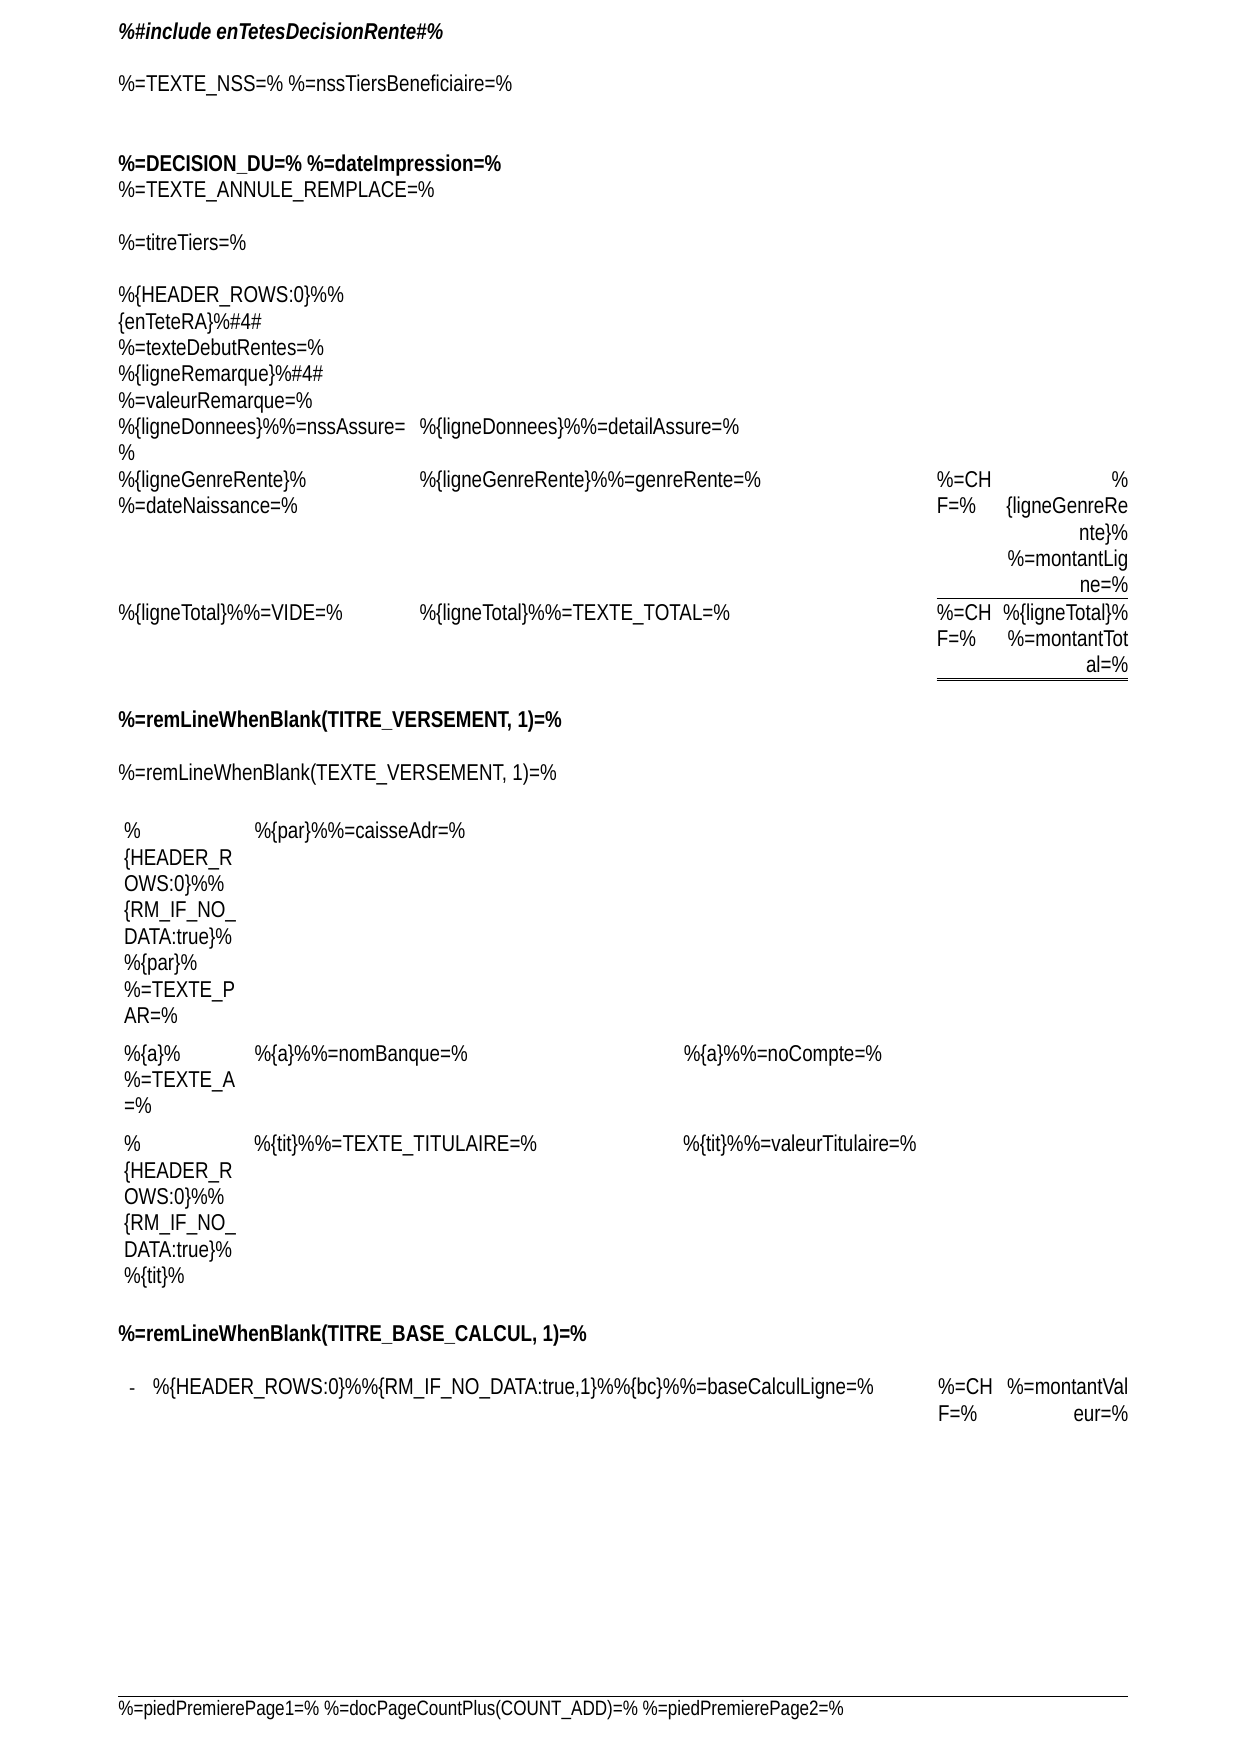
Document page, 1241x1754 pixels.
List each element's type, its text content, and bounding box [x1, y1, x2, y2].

table_header [998, 281, 1128, 360]
table_cell [937, 413, 998, 466]
table_cell %{ligneGenreRente}%%=dateNaissance=% [118, 466, 419, 597]
text %=titreTiers=% [118, 228, 1128, 255]
table_cell %=CHF=% [937, 466, 998, 597]
table_cell %{a}%%=noCompte=% [678, 1034, 1128, 1124]
table_cell [419, 360, 937, 413]
table_header [937, 281, 998, 360]
table_cell %{ligneGenreRente}%%=genreRente=% [419, 466, 937, 597]
text %=remLineWhenBlank(isTitulaire)=% [118, 1294, 1128, 1320]
table_header %{tit}%%=valeurTitulaire=% [677, 1125, 1128, 1294]
table_cell %{a}%%=TEXTE_A=% [118, 1034, 248, 1124]
table_cell %{ligneTotal}%%=TEXTE_TOTAL=% [419, 598, 937, 678]
table_header %{HEADER_ROWS:0}%%{RM_IF_NO_DATA:true}%%{par}%%=TEXTE_PAR=% [118, 812, 248, 1034]
table_header %{HEADER_ROWS:0}%%{enTeteRA}%#4#%=texteDebutRentes=% [118, 281, 419, 360]
table_cell [998, 413, 1128, 466]
text %=TEXTE_ANNULE_REMPLACE=% [118, 176, 1128, 202]
table_cell %{ligneTotal}%%=VIDE=% [118, 598, 419, 678]
table_cell %{ligneTotal}%%=montantTotal=% [998, 599, 1128, 678]
text %=TEXTE_NSS=% %=nssTiersBeneficiaire=% [118, 70, 1128, 97]
table_cell %{ligneDonnees}%%=detailAssure=% [419, 413, 937, 466]
table_header %=montantValeur=% [1000, 1373, 1128, 1426]
table_cell %{a}%%=nomBanque=% [249, 1034, 678, 1124]
table_cell [998, 360, 1128, 413]
text %=remLineWhenBlank(TEXTE_VERSEMENT, 1)=% [118, 759, 1128, 785]
text %=remLineWhenBlank(TITRE_BASE_CALCUL, 1)=% [118, 1320, 1128, 1347]
table_header %{HEADER_ROWS:0}%%{RM_IF_NO_DATA:true}%%{tit}% [118, 1125, 248, 1294]
text %#include enTetesDecisionRente#% [118, 18, 1128, 44]
table_header %{HEADER_ROWS:0}%%{RM_IF_NO_DATA:true,1}%%{bc}%%=baseCalculLigne=% [117, 1373, 938, 1426]
text %=DECISION_DU=% %=dateImpression=% [118, 149, 1128, 176]
table_header %{tit}%%=TEXTE_TITULAIRE=% [248, 1125, 677, 1294]
table_header %{par}%%=caisseAdr=% [249, 812, 678, 1034]
table_cell %{ligneGenreRente}%%=montantLigne=% [998, 466, 1128, 597]
table_header [419, 281, 937, 360]
table_cell %{ligneDonnees}%%=nssAssure=% [118, 413, 419, 466]
table_cell %=CHF=% [937, 599, 998, 678]
text %=remLineWhenBlank(TITRE_VERSEMENT, 1)=% [118, 706, 1128, 733]
table_header %=CHF=% [938, 1373, 999, 1426]
table_header [678, 812, 1128, 1034]
table_cell %{ligneRemarque}%#4#%=valeurRemarque=% [118, 360, 419, 413]
table_cell [937, 360, 998, 413]
